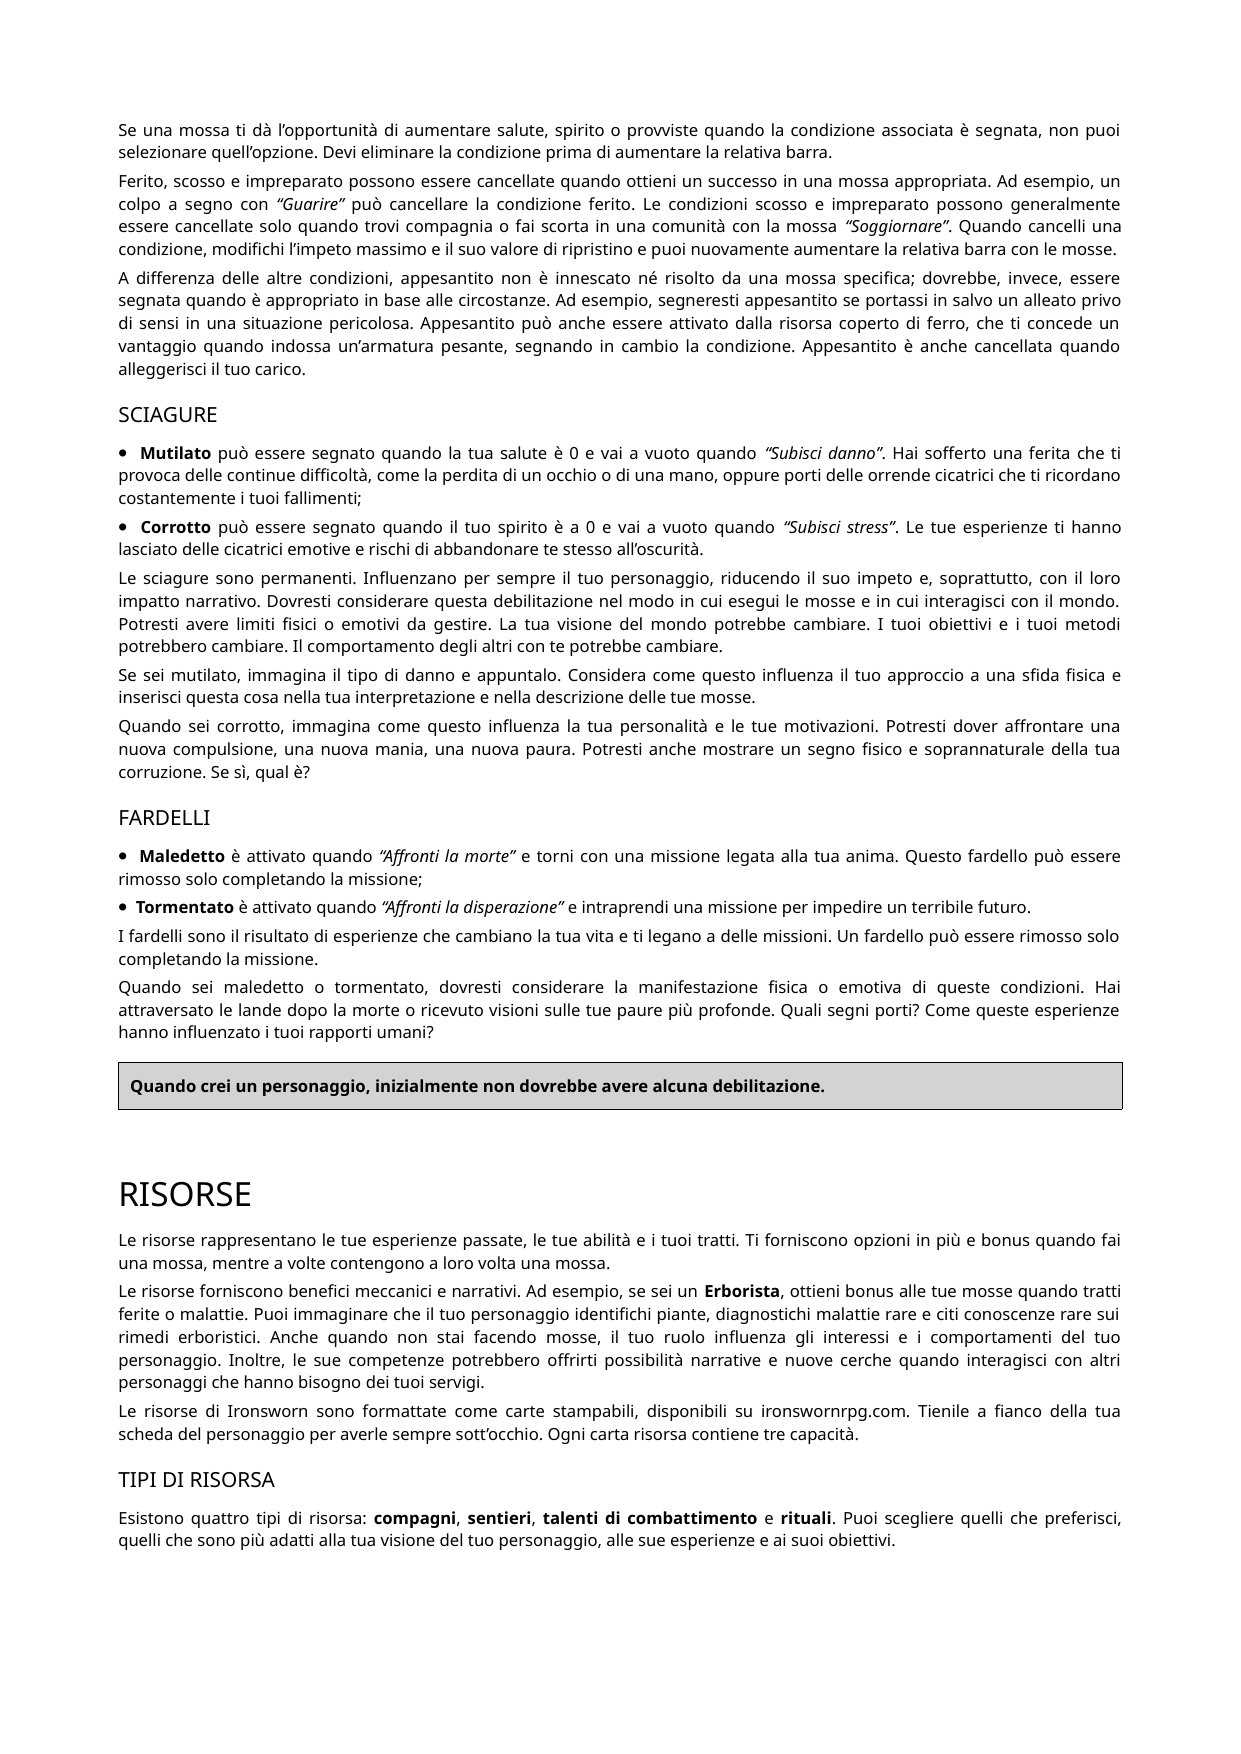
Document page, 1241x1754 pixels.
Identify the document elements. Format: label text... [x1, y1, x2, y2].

subtitle FARDELLI [118, 803, 1122, 832]
text Quando sei corrotto, immagina come questo influenza la tua personalità e le tue motivazioni. Potresti dover affrontare una nuova compulsione, una nuova mania, una nuova paura. Potresti anche mostrare un segno fisico e soprannaturale della tua corruzione. Se sì, qual è? [118, 715, 1122, 783]
text Le risorse rappresentano le tue esperienze passate, le tue abilità e i tuoi tratti. Ti forniscono opzioni in più e bonus quando fai una mossa, mentre a volte contengono a loro volta una mossa. [118, 1229, 1122, 1274]
subtitle RISORSE [118, 1171, 1122, 1216]
text Le risorse forniscono benefici meccanici e narrativi. Ad esempio, se sei un Erborista, ottieni bonus alle tue mosse quando tratti ferite o malattie. Puoi immaginare che il tuo personaggio identifichi piante, diagnostichi malattie rare e citi conoscenze rare sui rimedi erboristici. Anche quando non stai facendo mosse, il tuo ruolo influenza gli interessi e i comportamenti del tuo personaggio. Inoltre, le sue competenze potrebbero offrirti possibilità narrative e nuove cerche quando interagisci con altri personaggi che hanno bisogno dei tuoi servigi. [118, 1280, 1122, 1393]
subtitle SCIAGURE [118, 400, 1122, 429]
text I fardelli sono il risultato di esperienze che cambiano la tua vita e ti legano a delle missioni. Un fardello può essere rimosso solo completando la missione. [118, 924, 1122, 970]
subtitle TIPI DI RISORSA [118, 1465, 1122, 1494]
text ⦁ Maledetto è attivato quando “Affronti la morte” e torni con una missione legata alla tua anima. Questo fardello può essere rimosso solo completando la missione; [118, 844, 1122, 890]
text Le risorse di Ironsworn sono formattate come carte stampabili, disponibili su ironswornrpg.com. Tienile a fianco della tua scheda del personaggio per averle sempre sott’occhio. Ogni carta risorsa contiene tre capacità. [118, 1399, 1122, 1445]
text Ferito, scosso e impreparato possono essere cancellate quando ottieni un successo in una mossa appropriata. Ad esempio, un colpo a segno con “Guarire” può cancellare la condizione ferito. Le condizioni scosso e impreparato possono generalmente essere cancellate solo quando trovi compagnia o fai scorta in una comunità con la mossa “Soggiornare”. Quando cancelli una condizione, modifichi l’impeto massimo e il suo valore di ripristino e puoi nuovamente aumentare la relativa barra con le mosse. [118, 169, 1122, 260]
text Le sciagure sono permanenti. Influenzano per sempre il tuo personaggio, riducendo il suo impeto e, soprattutto, con il loro impatto narrativo. Dovresti considerare questa debilitazione nel modo in cui esegui le mosse e in cui interagisci con il mondo. Potresti avere limiti fisici o emotivi da gestire. La tua visione del mondo potrebbe cambiare. I tuoi obiettivi e i tuoi metodi potrebbero cambiare. Il comportamento degli altri con te potrebbe cambiare. [118, 567, 1122, 657]
text Quando crei un personaggio, inizialmente non dovrebbe avere alcuna debilitazione. [119, 1063, 1122, 1109]
text ⦁ Corrotto può essere segnato quando il tuo spirito è a 0 e vai a vuoto quando “Subisci stress”. Le tue esperienze ti hanno lasciato delle cicatrici emotive e rischi di abbandonare te stesso all’oscurità. [118, 515, 1122, 561]
text ⦁ Mutilato può essere segnato quando la tua salute è 0 e vai a vuoto quando “Subisci danno”. Hai sofferto una ferita che ti provoca delle continue difficoltà, come la perdita di un occhio o di una mano, oppure porti delle orrende cicatrici che ti ricordano costantemente i tuoi fallimenti; [118, 441, 1122, 509]
text Esistono quattro tipi di risorsa: compagni, sentieri, talenti di combattimento e rituali. Puoi scegliere quelli che preferisci, quelli che sono più adatti alla tua visione del tuo personaggio, alle sue esperienze e ai suoi obiettivi. [118, 1506, 1122, 1552]
text ⦁ Tormentato è attivato quando “Affronti la disperazione” e intraprendi una missione per impedire un terribile futuro. [118, 896, 1122, 918]
text Se una mossa ti dà l’opportunità di aumentare salute, spirito o provviste quando la condizione associata è segnata, non puoi selezionare quell’opzione. Devi eliminare la condizione prima di aumentare la relativa barra. [118, 118, 1122, 163]
text Se sei mutilato, immagina il tipo di danno e appuntalo. Considera come questo influenza il tuo approccio a una sfida fisica e inserisci questa cosa nella tua interpretazione e nella descrizione delle tue mosse. [118, 663, 1122, 709]
text Quando sei maledetto o tormentato, dovresti considerare la manifestazione fisica o emotiva di queste condizioni. Hai attraversato le lande dopo la morte o ricevuto visioni sulle tue paure più profonde. Quali segni porti? Come queste esperienze hanno influenzato i tuoi rapporti umani? [118, 976, 1122, 1044]
text A differenza delle altre condizioni, appesantito non è innescato né risolto da una mossa specifica; dovrebbe, invece, essere segnata quando è appropriato in base alle circostanze. Ad esempio, segneresti appesantito se portassi in salvo un alleato privo di sensi in una situazione pericolosa. Appesantito può anche essere attivato dalla risorsa coperto di ferro, che ti concede un vantaggio quando indossa un’armatura pesante, segnando in cambio la condizione. Appesantito è anche cancellata quando alleggerisci il tuo carico. [118, 266, 1122, 380]
